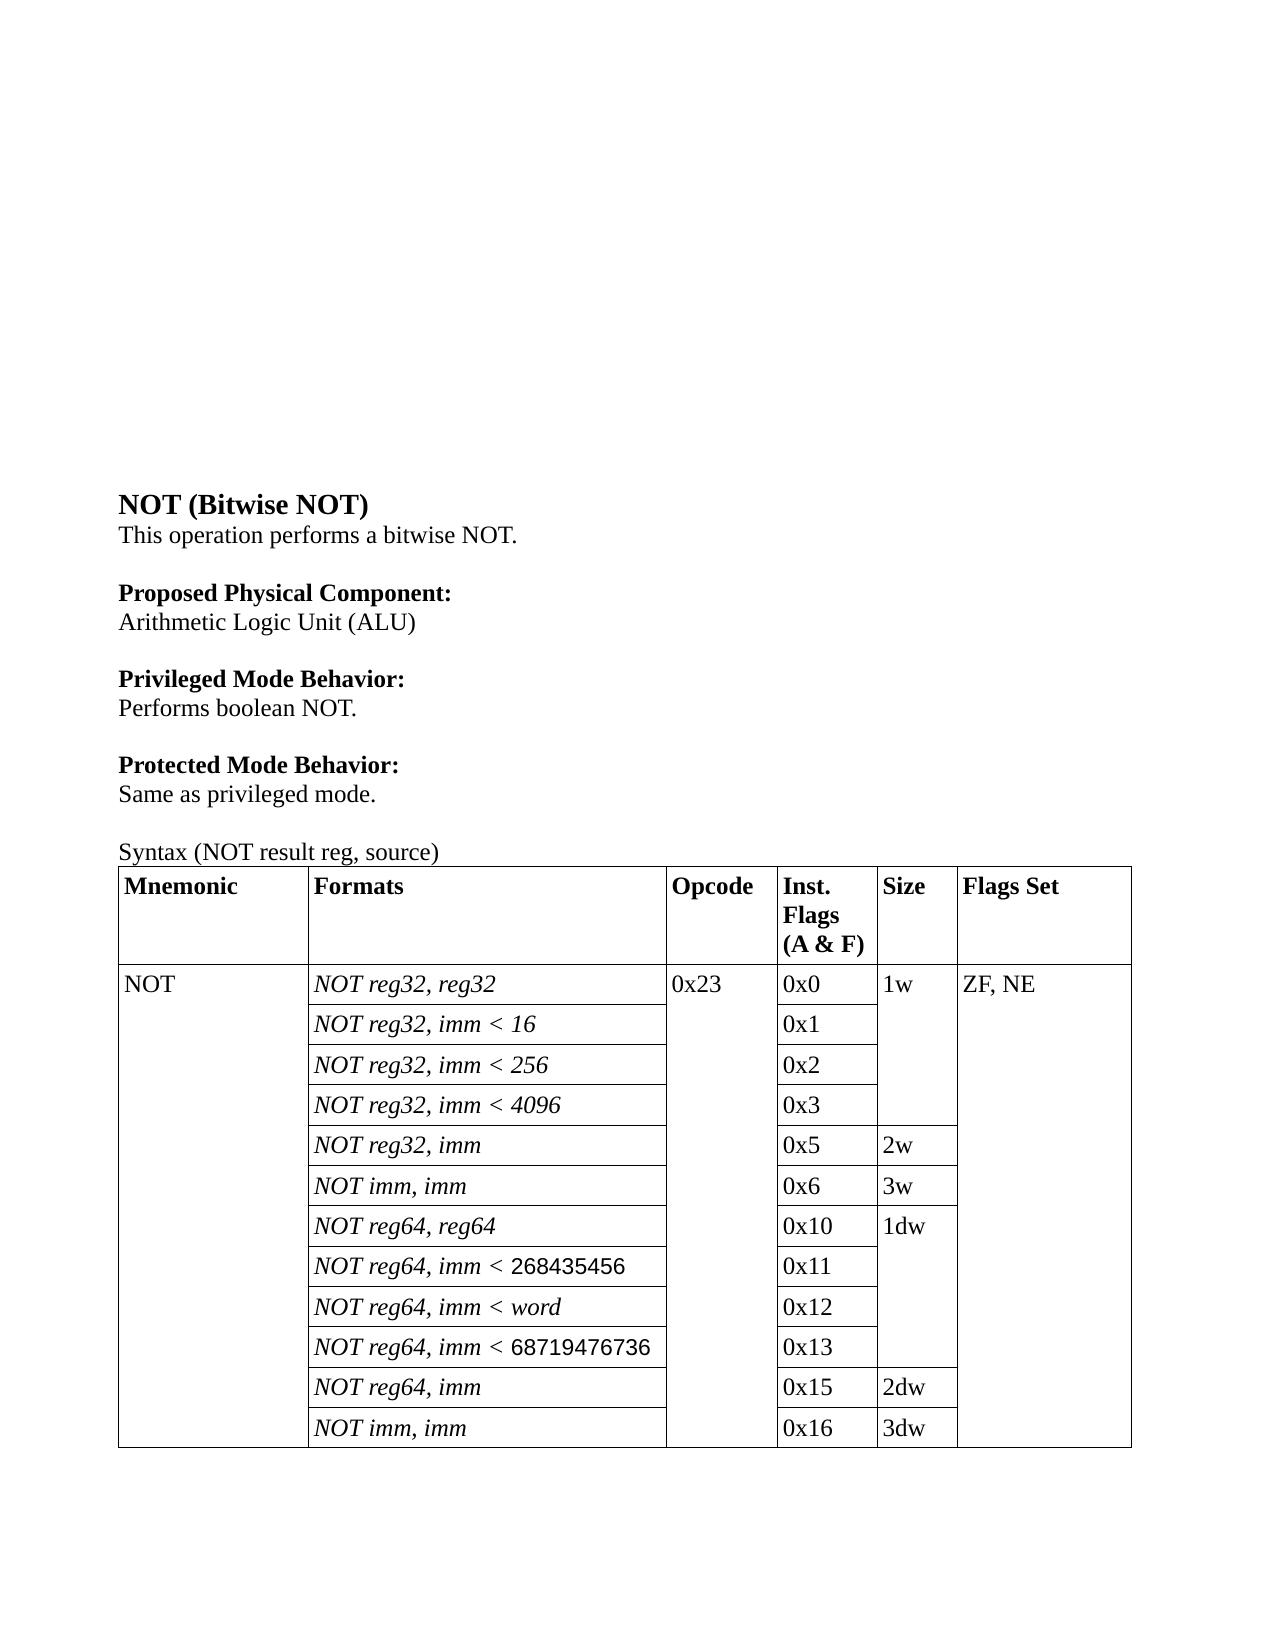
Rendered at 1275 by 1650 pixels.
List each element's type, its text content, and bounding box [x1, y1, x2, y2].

text Protected Mode Behavior: [118, 751, 1157, 779]
table_header Mnemonic [119, 867, 308, 963]
table_cell 0x23 [667, 965, 777, 1447]
text Performs boolean NOT. [118, 693, 1157, 722]
table_cell 0x13 [778, 1327, 877, 1367]
table_cell 0x3 [778, 1085, 877, 1125]
table_cell NOT reg64, imm [309, 1368, 666, 1407]
table_cell 2w [878, 1126, 957, 1165]
table_cell 2dw [878, 1368, 957, 1407]
text Proposed Physical Component: [118, 578, 1157, 607]
table_cell 1dw [878, 1206, 957, 1367]
text This operation performs a bitwise NOT. [118, 521, 1157, 549]
table_cell 0x12 [778, 1287, 877, 1326]
table_cell 0x16 [778, 1408, 877, 1447]
table_cell NOT reg32, imm < 256 [309, 1045, 666, 1084]
table_cell 0x6 [778, 1166, 877, 1205]
table_cell 0x1 [778, 1005, 877, 1044]
table_cell NOT reg32, imm [309, 1126, 666, 1165]
table_cell NOT reg32, imm < 4096 [309, 1085, 666, 1125]
table_cell NOT imm, imm [309, 1408, 666, 1447]
table_header Formats [309, 867, 666, 963]
table_cell ZF, NE [958, 965, 1131, 1447]
table_cell NOT imm, imm [309, 1166, 666, 1205]
text NOT (Bitwise NOT) [118, 487, 1157, 521]
table_cell 0x0 [778, 965, 877, 1004]
table_cell 0x11 [778, 1247, 877, 1286]
table_cell NOT [119, 965, 308, 1447]
table_cell 3dw [878, 1408, 957, 1447]
table_cell NOT reg64, reg64 [309, 1206, 666, 1246]
table_cell NOT reg64, imm < 68719476736 [309, 1327, 666, 1367]
table_cell NOT reg64, imm < 268435456 [309, 1247, 666, 1286]
table_header Size [878, 867, 957, 963]
text Syntax (NOT result reg, source) [118, 837, 1157, 866]
table_header Inst. Flags (A & F) [778, 867, 877, 963]
text Privileged Mode Behavior: [118, 664, 1157, 693]
table_cell NOT reg64, imm < word [309, 1287, 666, 1326]
table_cell 1w [878, 965, 957, 1125]
table_cell NOT reg32, imm < 16 [309, 1005, 666, 1044]
table_header Opcode [667, 867, 777, 963]
table_cell 0x10 [778, 1206, 877, 1246]
text Arithmetic Logic Unit (ALU) [118, 607, 1157, 636]
table_cell 0x2 [778, 1045, 877, 1084]
table_cell 3w [878, 1166, 957, 1205]
table_cell 0x5 [778, 1126, 877, 1165]
table_cell NOT reg32, reg32 [309, 965, 666, 1004]
table_header Flags Set [958, 867, 1131, 963]
table_cell 0x15 [778, 1368, 877, 1407]
text Same as privileged mode. [118, 779, 1157, 808]
